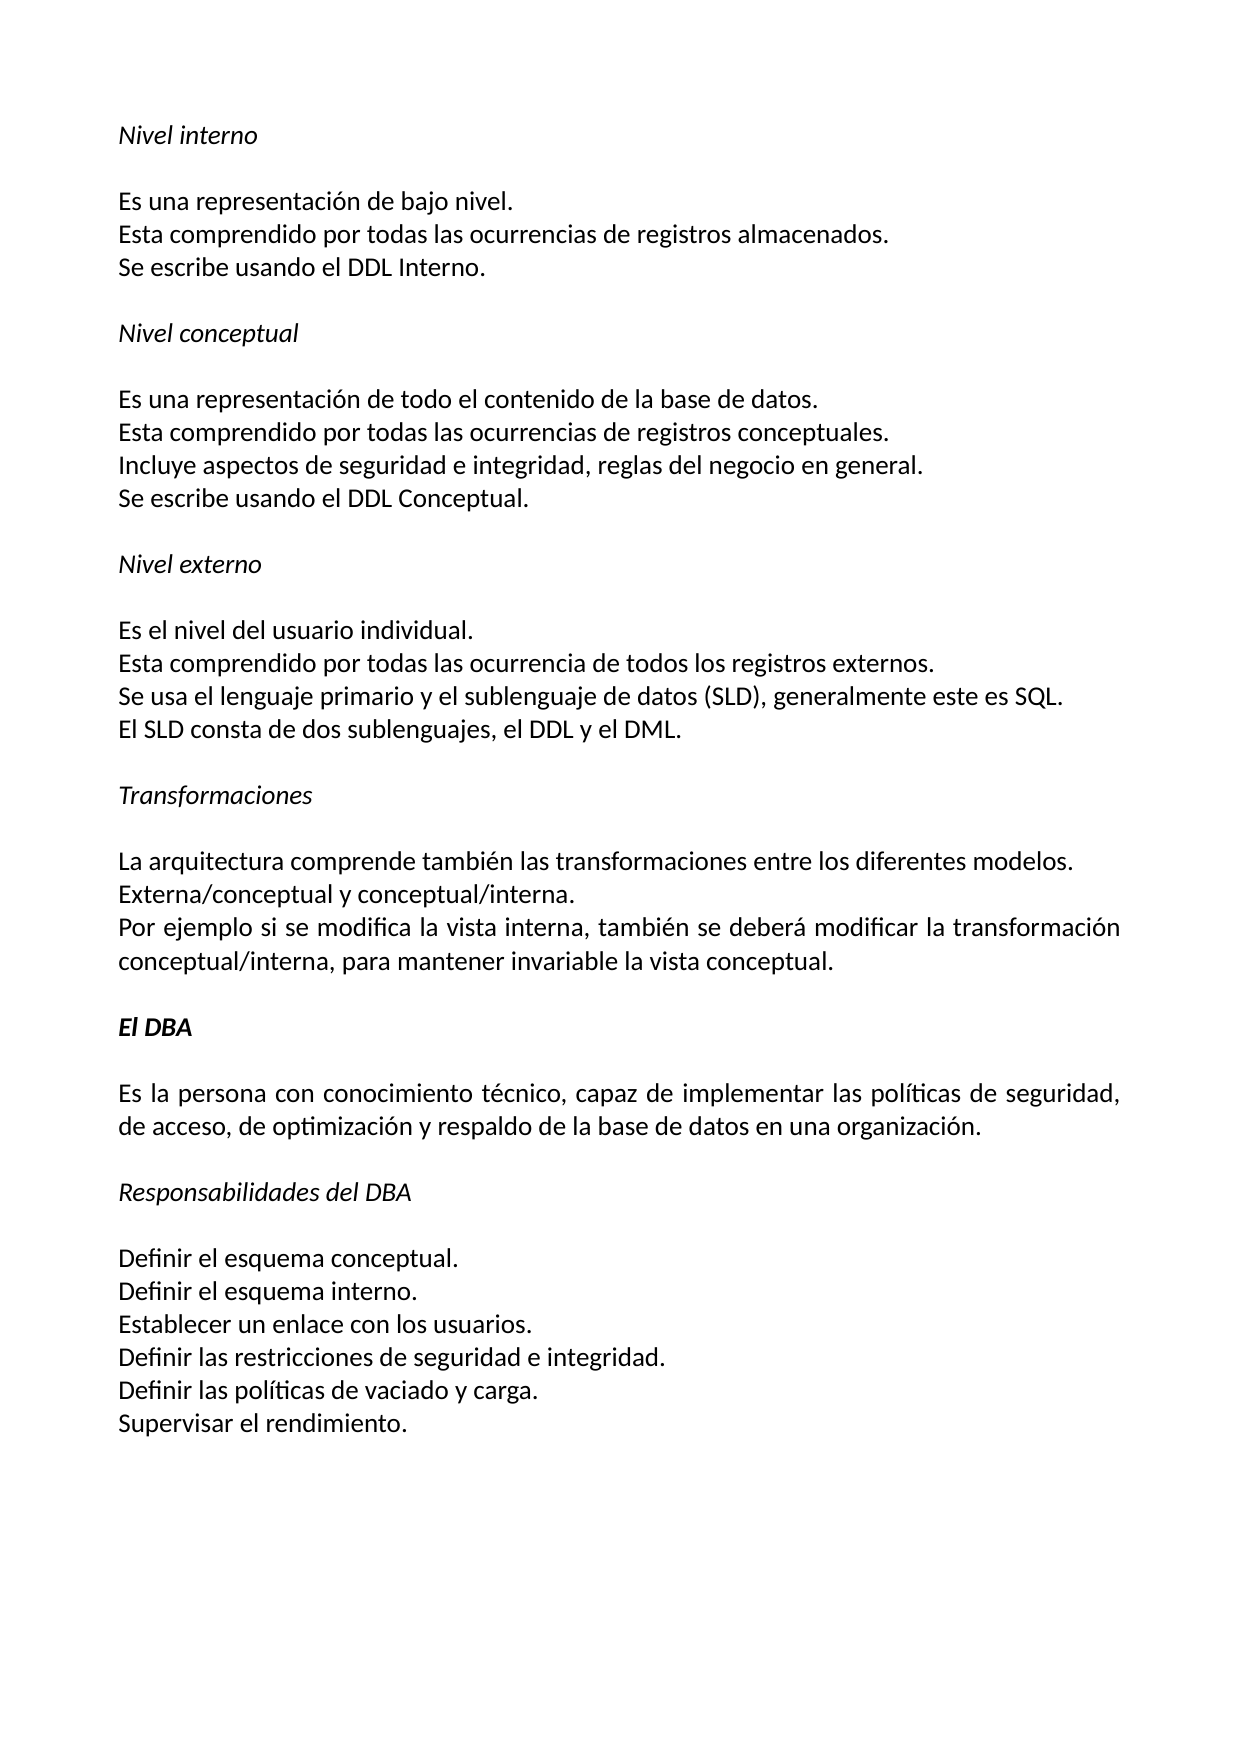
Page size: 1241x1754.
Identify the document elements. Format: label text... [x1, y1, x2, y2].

text Nivel interno [118, 118, 1122, 151]
text Esta comprendido por todas las ocurrencias de registros conceptuales. [118, 415, 1122, 448]
text La arquitectura comprende también las transformaciones entre los diferentes modelos. [118, 844, 1122, 878]
text Transformaciones [118, 778, 1122, 812]
text Responsabilidades del DBA [118, 1175, 1122, 1208]
text Nivel externo [118, 547, 1122, 580]
text Definir el esquema interno. [118, 1274, 1122, 1307]
text Es una representación de todo el contenido de la base de datos. [118, 382, 1122, 415]
text Se usa el lenguaje primario y el sublenguaje de datos (SLD), generalmente este es SQL. [118, 679, 1122, 712]
text El SLD consta de dos sublenguajes, el DDL y el DML. [118, 712, 1122, 746]
text Es una representación de bajo nivel. [118, 184, 1122, 217]
text Externa/conceptual y conceptual/interna. [118, 878, 1122, 911]
text Nivel conceptual [118, 316, 1122, 349]
text Por ejemplo si se modifica la vista interna, también se deberá modificar la transformación conceptual/interna, para mantener invariable la vista conceptual. [118, 911, 1122, 977]
text Es la persona con conocimiento técnico, capaz de implementar las políticas de seguridad, de acceso, de optimización y respaldo de la base de datos en una organización. [118, 1076, 1122, 1142]
text Incluye aspectos de seguridad e integridad, reglas del negocio en general. [118, 448, 1122, 481]
text Se escribe usando el DDL Interno. [118, 250, 1122, 283]
text El DBA [118, 1010, 1122, 1043]
text Definir el esquema conceptual. [118, 1241, 1122, 1274]
text Definir las restricciones de seguridad e integridad. [118, 1340, 1122, 1373]
text Esta comprendido por todas las ocurrencia de todos los registros externos. [118, 646, 1122, 679]
text Establecer un enlace con los usuarios. [118, 1307, 1122, 1340]
text Definir las políticas de vaciado y carga. [118, 1373, 1122, 1406]
text Se escribe usando el DDL Conceptual. [118, 481, 1122, 514]
text Es el nivel del usuario individual. [118, 613, 1122, 646]
text Esta comprendido por todas las ocurrencias de registros almacenados. [118, 217, 1122, 250]
text Supervisar el rendimiento. [118, 1406, 1122, 1439]
